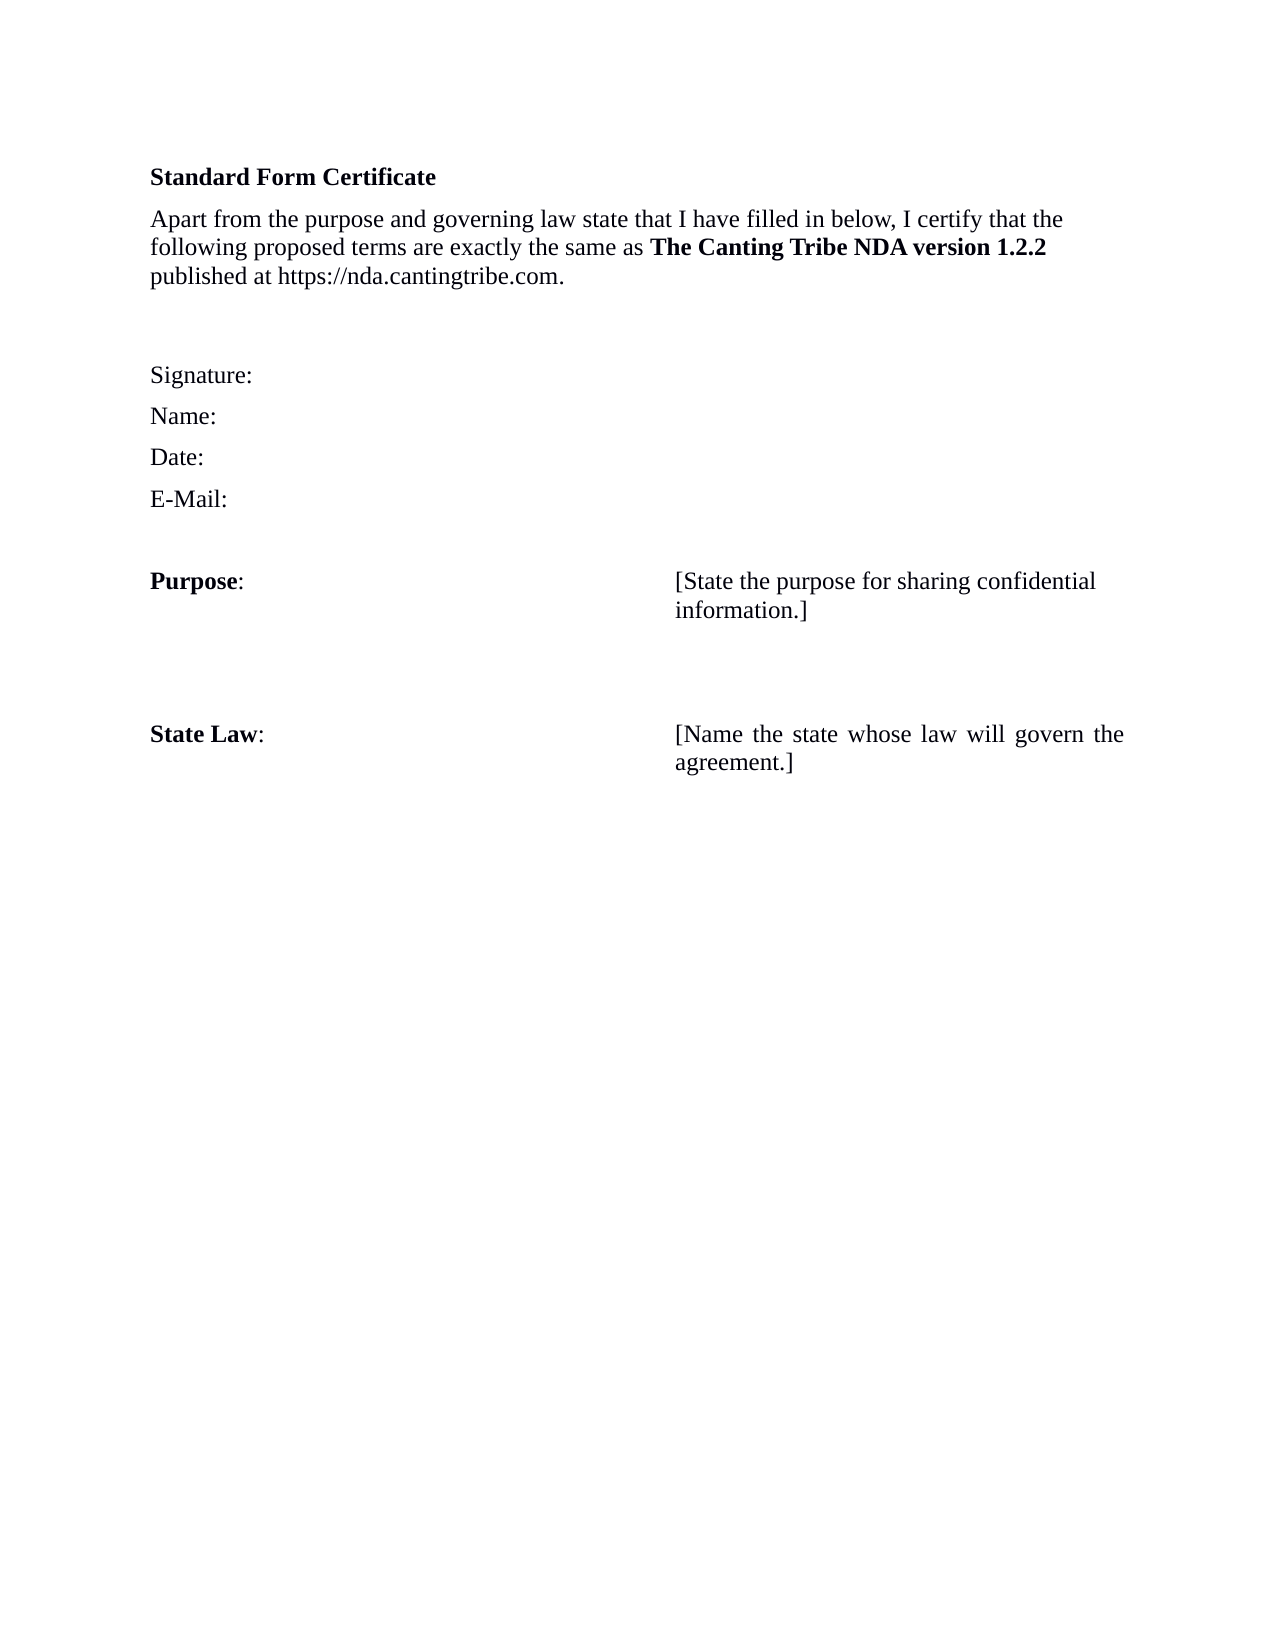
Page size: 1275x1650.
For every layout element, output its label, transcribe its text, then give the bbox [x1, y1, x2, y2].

text E-Mail: [150, 484, 1125, 512]
text Apart from the purpose and governing law state that I have filled in below, I certify that the following proposed terms are exactly the same as The Canting Tribe NDA version 1.2.2 published at https://nda.cantingtribe.com. [150, 204, 1125, 319]
text Standard Form Certificate [150, 162, 1125, 191]
text State Law: [Name the state whose law will govern the agreement.] [150, 719, 1125, 776]
text Date: [150, 442, 1125, 471]
text Purpose: [State the purpose for sharing confidential information.] [150, 566, 1125, 624]
text Signature: [150, 331, 1125, 389]
text Name: [150, 401, 1125, 430]
